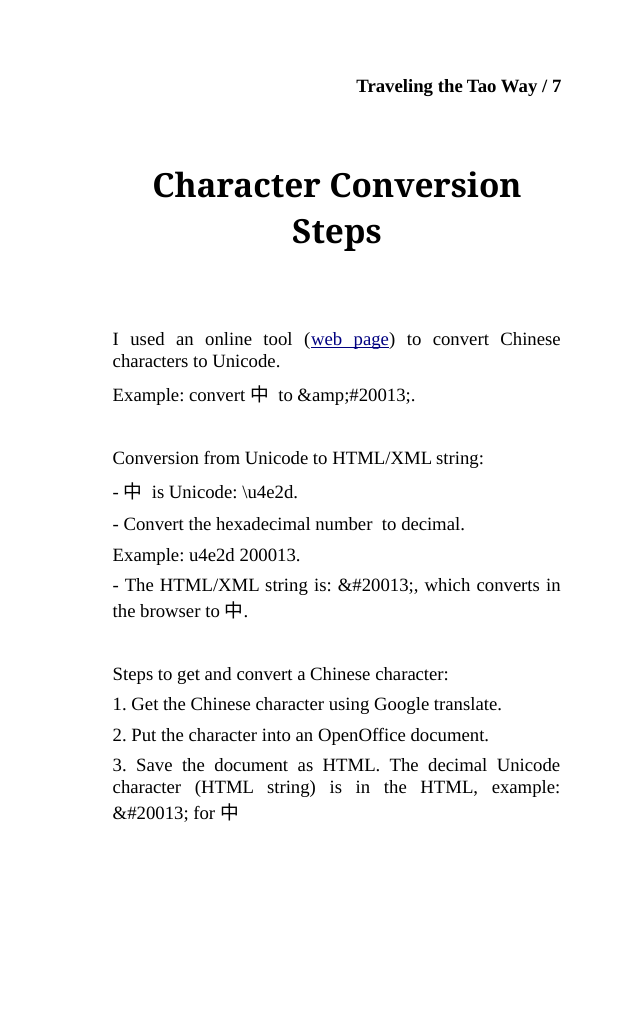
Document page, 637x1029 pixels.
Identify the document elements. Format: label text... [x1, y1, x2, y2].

text 1. Get the Chinese character using Google translate. [112, 693, 561, 715]
text - 中 is Unicode: \u4e2d. [112, 477, 561, 504]
text - The HTML/XML string is: &#20013;, which converts in the browser to 中. [112, 574, 561, 623]
text Example: convert 中 to &amp;#20013;. [112, 380, 561, 407]
text Conversion from Unicode to HTML/XML string: [112, 447, 561, 468]
text Steps to get and convert a Chinese character: [112, 663, 561, 684]
text 2. Put the character into an OpenOffice document. [112, 724, 561, 745]
text 3. Save the document as HTML. The decimal Unicode character (HTML string) is in the HTML, example: &#20013; for 中 [112, 754, 561, 824]
text - Convert the hexadecimal number to decimal. [112, 513, 561, 535]
subtitle Character Conversion Steps [112, 162, 561, 253]
text I used an online tool (web page) to convert Chinese characters to Unicode. [112, 328, 561, 371]
text Example: u4e2d 200013. [112, 544, 561, 565]
